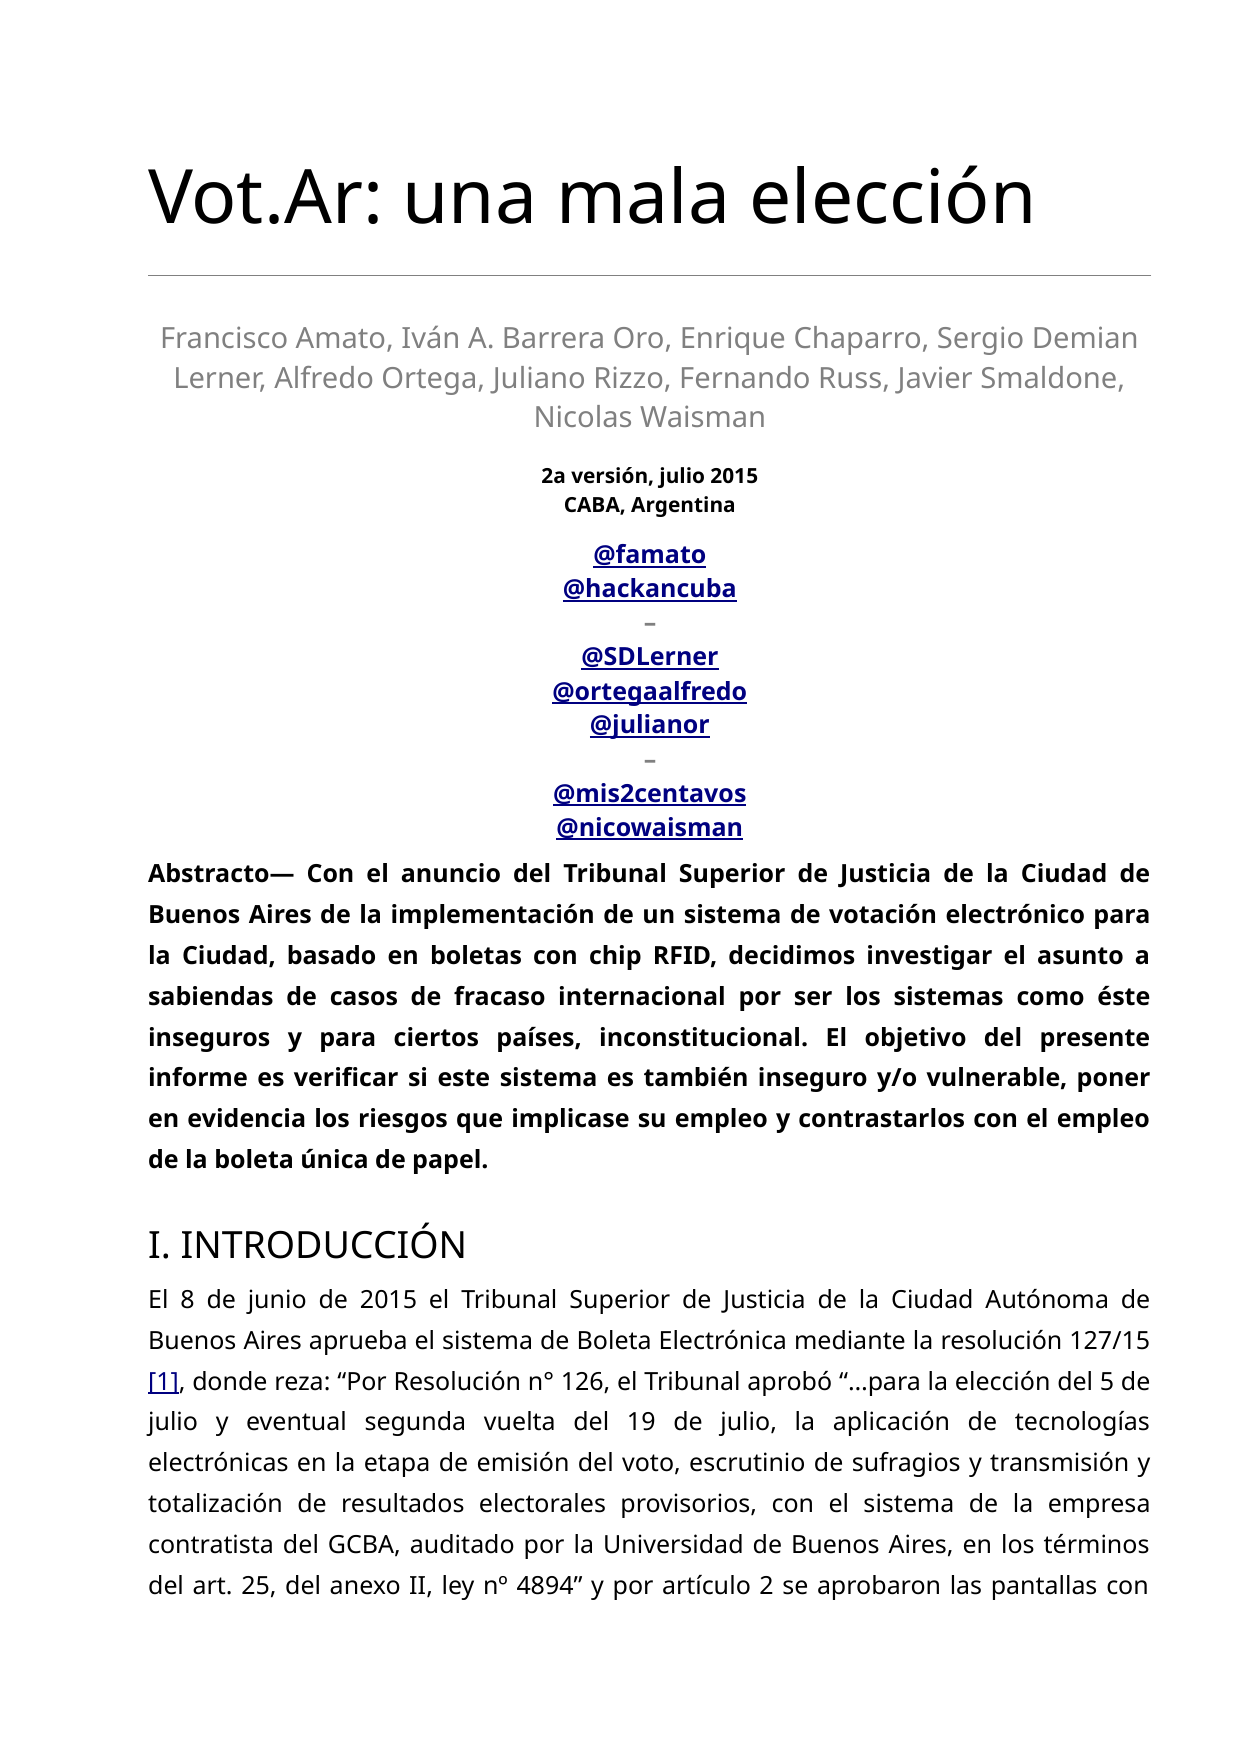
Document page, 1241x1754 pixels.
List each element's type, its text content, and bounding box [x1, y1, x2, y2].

subtitle Vot.Ar: una mala elección [148, 143, 1151, 245]
subtitle I. INTRODUCCIÓN [148, 1218, 1151, 1269]
subtitle 2a versión, julio 2015 CABA, Argentina [148, 461, 1151, 518]
text El 8 de junio de 2015 el Tribunal Superior de Justicia de la Ciudad Autónoma de Buenos Aires aprueba el sistema de Boleta Electrónica mediante la resolución 127/15 [1], donde reza: “Por Resolución n° 126, el Tribunal aprobó “…para la elección del 5 de julio y eventual segunda vuelta del 19 de julio, la aplicación de tecnologías electrónicas en la etapa de emisión del voto, escrutinio de sufragios y transmisión y totalización de resultados electorales provisorios, con el sistema de la empresa contratista del GCBA, auditado por la Universidad de Buenos Aires, en los términos del art. 25, del anexo II, ley nº 4894” y por artículo 2 se aprobaron las pantallas con [148, 1282, 1151, 1601]
subtitle @famato @hackancuba – @SDLerner @ortegaalfredo @julianor – @mis2centavos @nicowaisman [148, 537, 1151, 843]
text Abstracto— Con el anuncio del Tribunal Superior de Justicia de la Ciudad de Buenos Aires de la implementación de un sistema de votación electrónico para la Ciudad, basado en boletas con chip RFID, decidimos investigar el asunto a sabiendas de casos de fracaso internacional por ser los sistemas como éste inseguros y para ciertos países, inconstitucional. El objetivo del presente informe es verificar si este sistema es también inseguro y/o vulnerable, poner en evidencia los riesgos que implicase su empleo y contrastarlos con el empleo de la boleta única de papel. [148, 856, 1151, 1176]
subtitle Francisco Amato, Iván A. Barrera Oro, Enrique Chaparro, Sergio Demian Lerner, Alfredo Ortega, Juliano Rizzo, Fernando Russ, Javier Smaldone, Nicolas Waisman [148, 317, 1151, 436]
